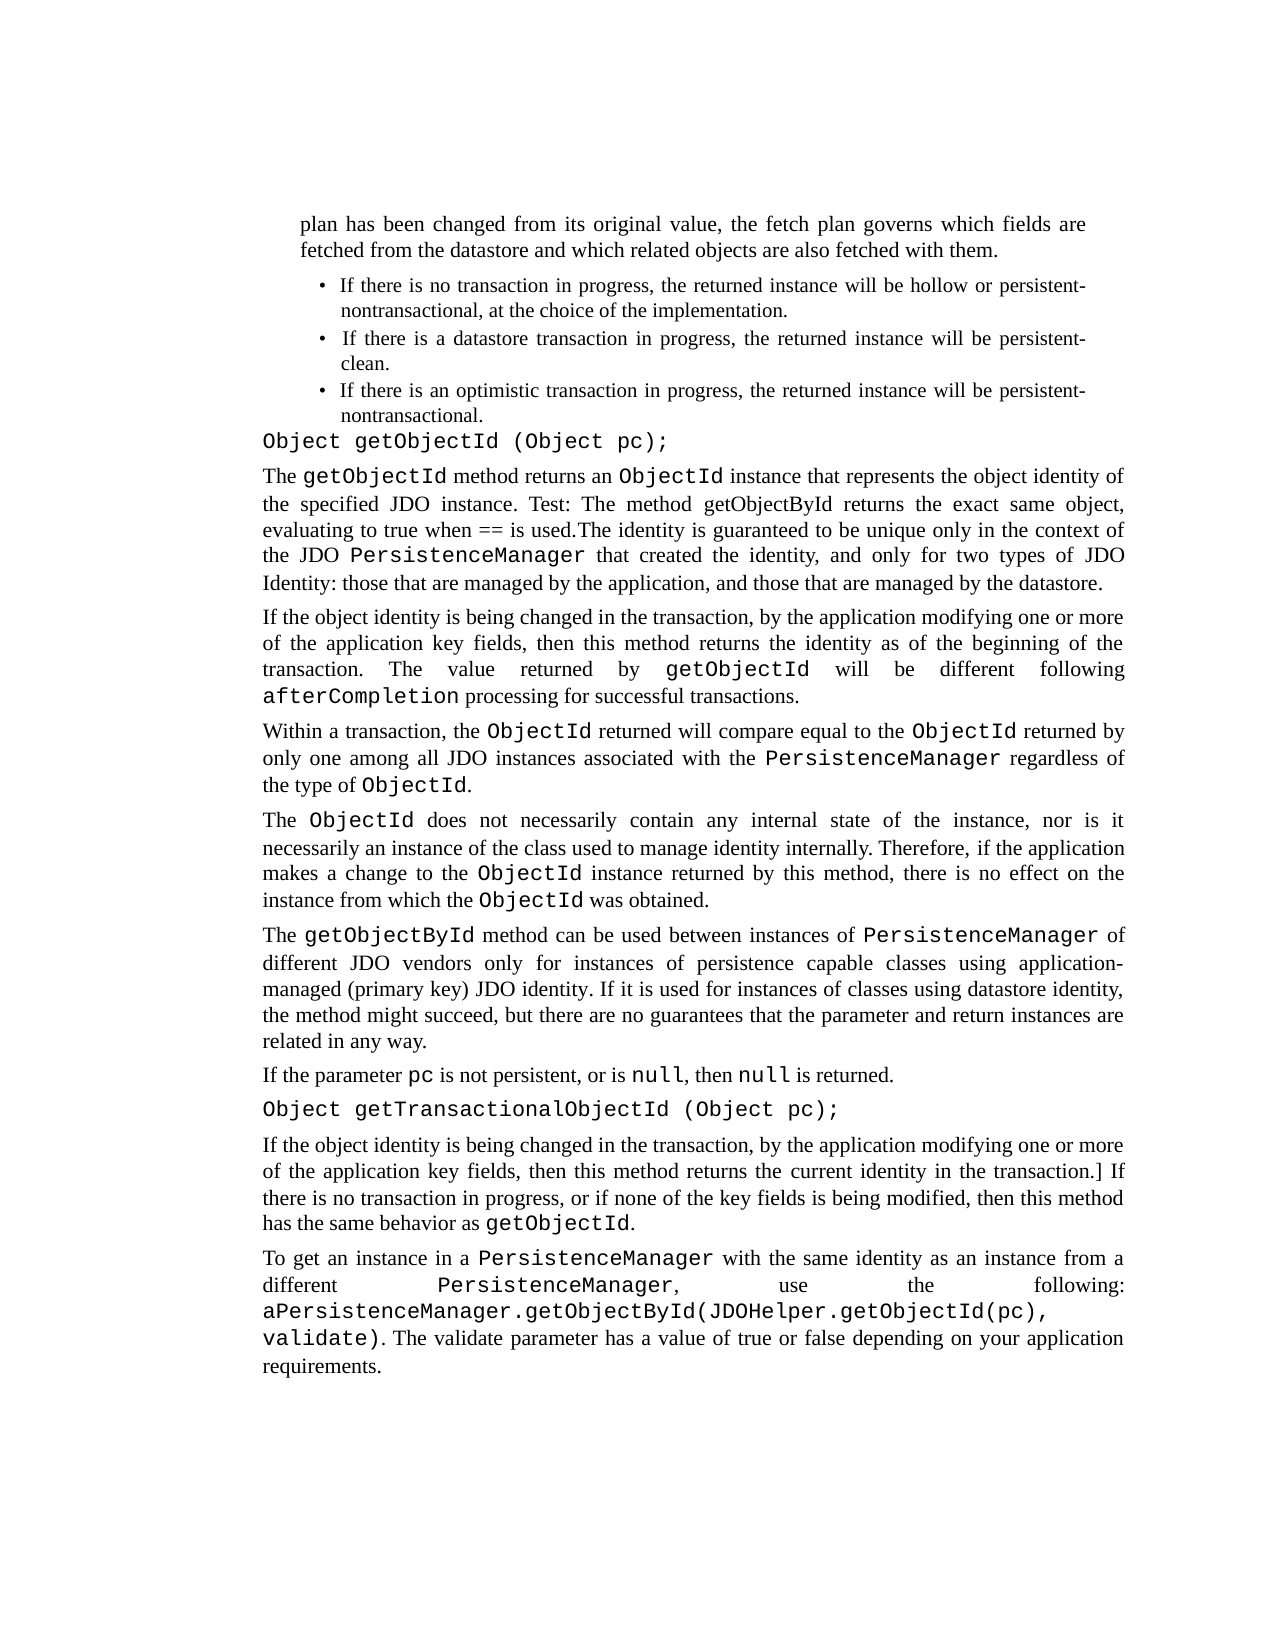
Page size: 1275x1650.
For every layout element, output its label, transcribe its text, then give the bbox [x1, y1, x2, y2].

text A12.5.6-14 [If the parameter pc is not persistent, or is null, then null is returned.] [262, 1062, 1125, 1089]
text Object getObjectId (Object pc); [262, 429, 1125, 455]
text To get an instance in a PersistenceManager with the same identity as an instance from a different PersistenceManager, use the following: aPersistenceManager.getObjectById(JDOHelper.getObjectId(pc), validate). The validate parameter has a value of true or false depending on your application requirements. [262, 1245, 1125, 1378]
text A12.5.6-12 [Within a transaction, the ObjectId returned will compare equal to the ObjectId returned by only one among all JDO instances associated with the PersistenceManager regardless of the type of ObjectId.] [262, 718, 1125, 799]
text The ObjectId does not necessarily contain any internal state of the instance, nor is it necessarily an instance of the class used to manage identity internally. Therefore, A12.5.6-13 [if the application makes a change to the ObjectId instance returned by this method, there is no effect on the instance from which the ObjectId was obtained.] [262, 807, 1125, 914]
text A12.5.6-11 [If the object identity is being changed in the transaction, by the application modifying one or more of the application key fields, then this method returns the identity as of the beginning of the transaction. The value returned by getObjectId will be different following afterCompletion processing for successful transactions.] [262, 603, 1125, 709]
text Object getTransactionalObjectId (Object pc); [262, 1097, 1125, 1123]
text A12.5.6-10 [The getObjectId method returns an ObjectId instance that represents the object identity of the specified JDO instance. Test: The method getObjectById returns the exact same object, evaluating to true when == is used.]The identity is guaranteed to be unique only in the context of the JDO PersistenceManager that created the identity, and only for two types of JDO Identity: those that are managed by the application, and those that are managed by the datastore. [262, 463, 1125, 595]
text • A12.5.6-9 [If there is not an instance already in the cache with the same jdo identity as the oid parameter, then this method creates an instance with the specified jdo identity, verifies that it exists in the datastore, and returns it. A12.6.5-2 [The class in the object id might be the exact class or an abstract or concrete superclass of the actual instance.] A12.6.5-2 [If the instance does not exist in the datastore, then a JDOObjectNotFoundException is thrown.] If the fetch plan has been changed from its original value, the fetch plan governs which fields are fetched from the datastore and which related objects are also fetched with them. [277, 210, 1087, 262]
text A12.5.6-15 [If the object identity is being changed in the transaction, by the application modifying one or more of the application key fields, then this method returns the current identity in the transaction.] A12.5.6-16 [If there is no transaction in progress, or if none of the key fields is being modified, then this method has the same behavior as getObjectId.] [262, 1132, 1125, 1237]
text • If there is a datastore transaction in progress, the returned instance will be persistent-clean. [319, 324, 1087, 374]
text The getObjectById method can be used between instances of PersistenceManager of different JDO vendors only for instances of persistence capable classes using application-managed (primary key) JDO identity. If it is used for instances of classes using datastore identity, the method might succeed, but there are no guarantees that the parameter and return instances are related in any way. [262, 922, 1125, 1054]
text • If there is no transaction in progress, the returned instance will be hollow or persistent-nontransactional, at the choice of the implementation. [319, 272, 1087, 322]
text • If there is an optimistic transaction in progress, the returned instance will be persistent-nontransactional.] [319, 377, 1087, 427]
